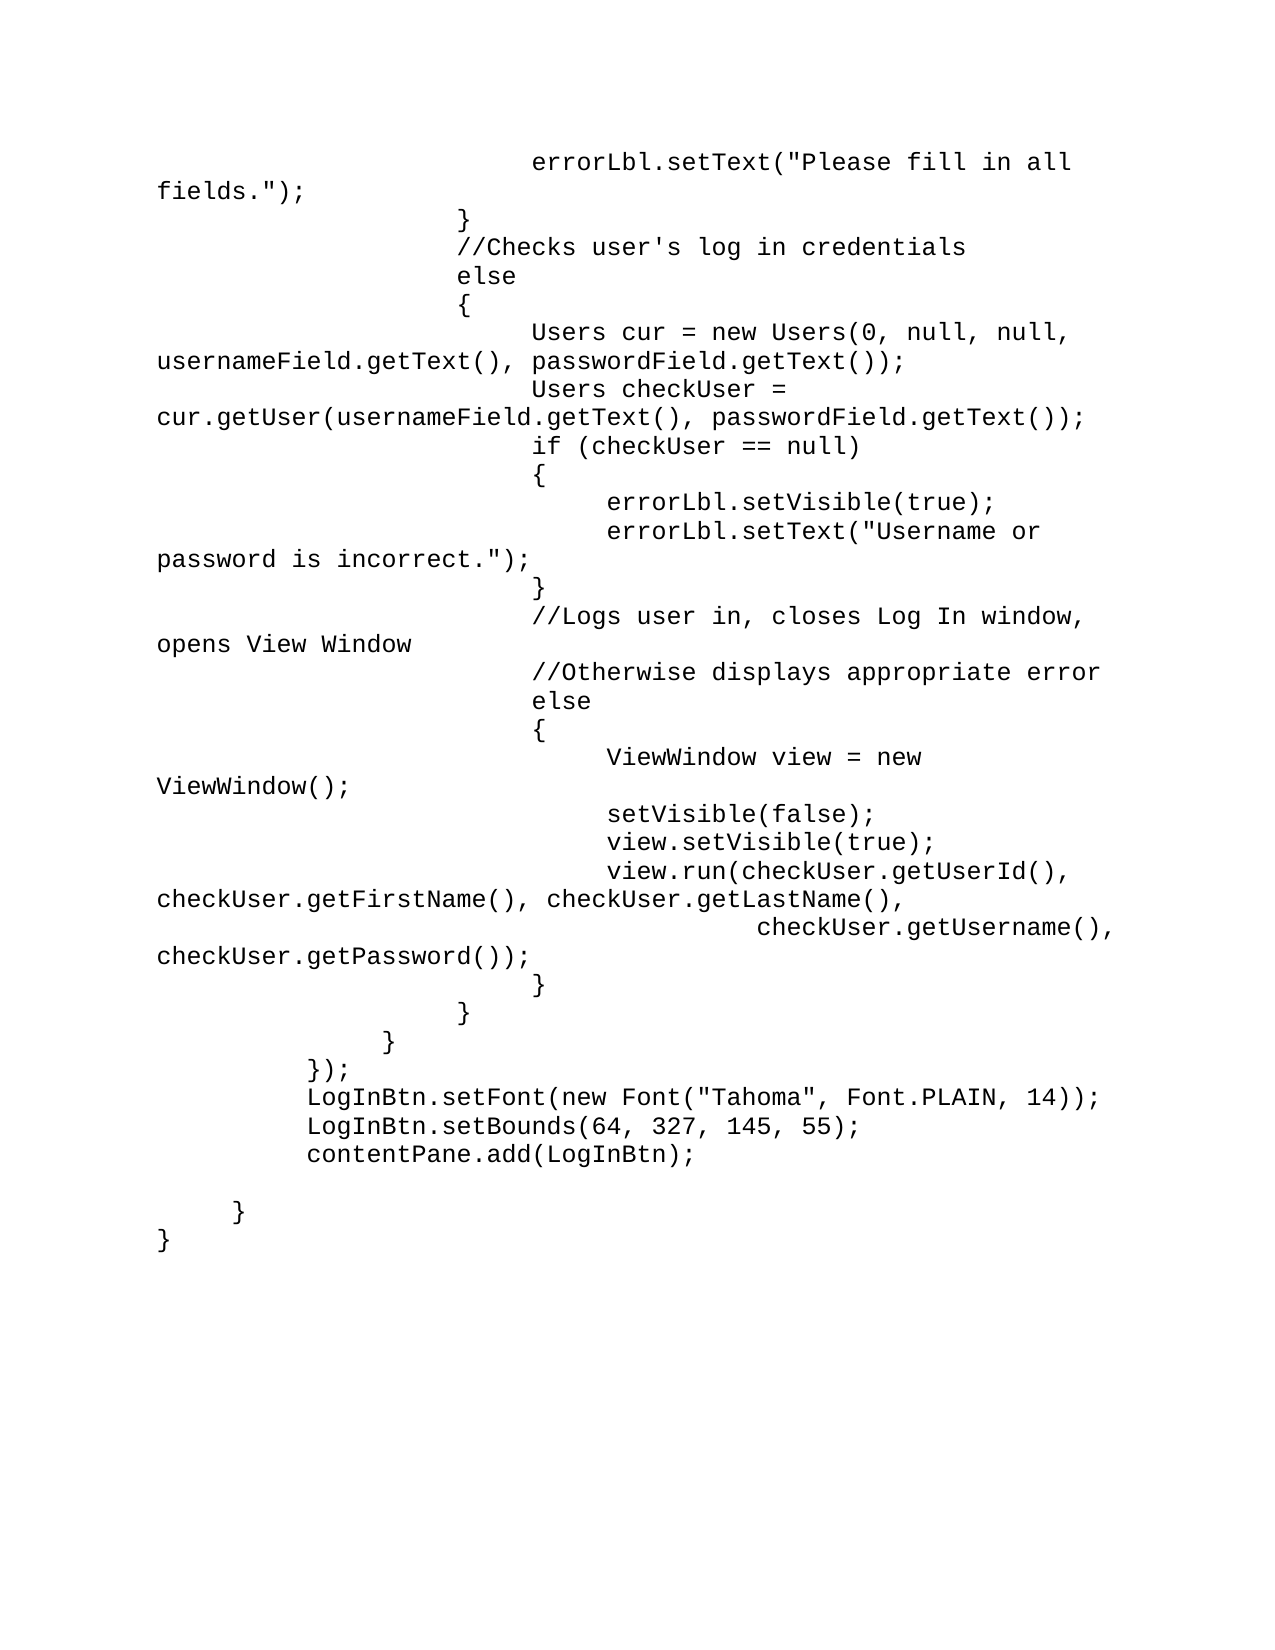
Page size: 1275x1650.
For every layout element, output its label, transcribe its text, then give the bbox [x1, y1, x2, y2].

text checkUser.getUsername(), checkUser.getPassword()); [156, 915, 1118, 972]
text view.setVisible(true); [156, 830, 1118, 858]
text } [156, 1000, 1118, 1028]
text else [156, 263, 1118, 292]
text } [156, 1028, 1118, 1057]
text //Checks user's log in credentials [156, 235, 1118, 263]
text } [156, 1198, 1118, 1227]
text if (checkUser == null) [156, 433, 1118, 462]
text errorLbl.setText("Username or password is incorrect."); [156, 518, 1118, 575]
text }); [156, 1057, 1118, 1085]
text ViewWindow view = new ViewWindow(); [156, 745, 1118, 802]
text { [156, 717, 1118, 745]
text errorLbl.setText("Please fill in all fields."); [156, 150, 1118, 207]
text errorLbl.setVisible(true); [156, 490, 1118, 518]
text LogInBtn.setFont(new Font("Tahoma", Font.PLAIN, 14)); [156, 1085, 1118, 1113]
text else [156, 688, 1118, 717]
text { [156, 292, 1118, 320]
text Users checkUser = cur.getUser(usernameField.getText(), passwordField.getText()); [156, 377, 1118, 433]
text LogInBtn.setBounds(64, 327, 145, 55); [156, 1113, 1118, 1142]
text } [156, 575, 1118, 603]
text } [156, 972, 1118, 1000]
text Users cur = new Users(0, null, null, usernameField.getText(), passwordField.getText()); [156, 320, 1118, 377]
text { [156, 462, 1118, 490]
text } [156, 207, 1118, 235]
text view.run(checkUser.getUserId(), checkUser.getFirstName(), checkUser.getLastName(), [156, 858, 1118, 915]
text contentPane.add(LogInBtn); [156, 1142, 1118, 1170]
text setVisible(false); [156, 802, 1118, 830]
text //Otherwise displays appropriate error [156, 660, 1118, 688]
text //Logs user in, closes Log In window, opens View Window [156, 603, 1118, 660]
text } [156, 1227, 1118, 1255]
